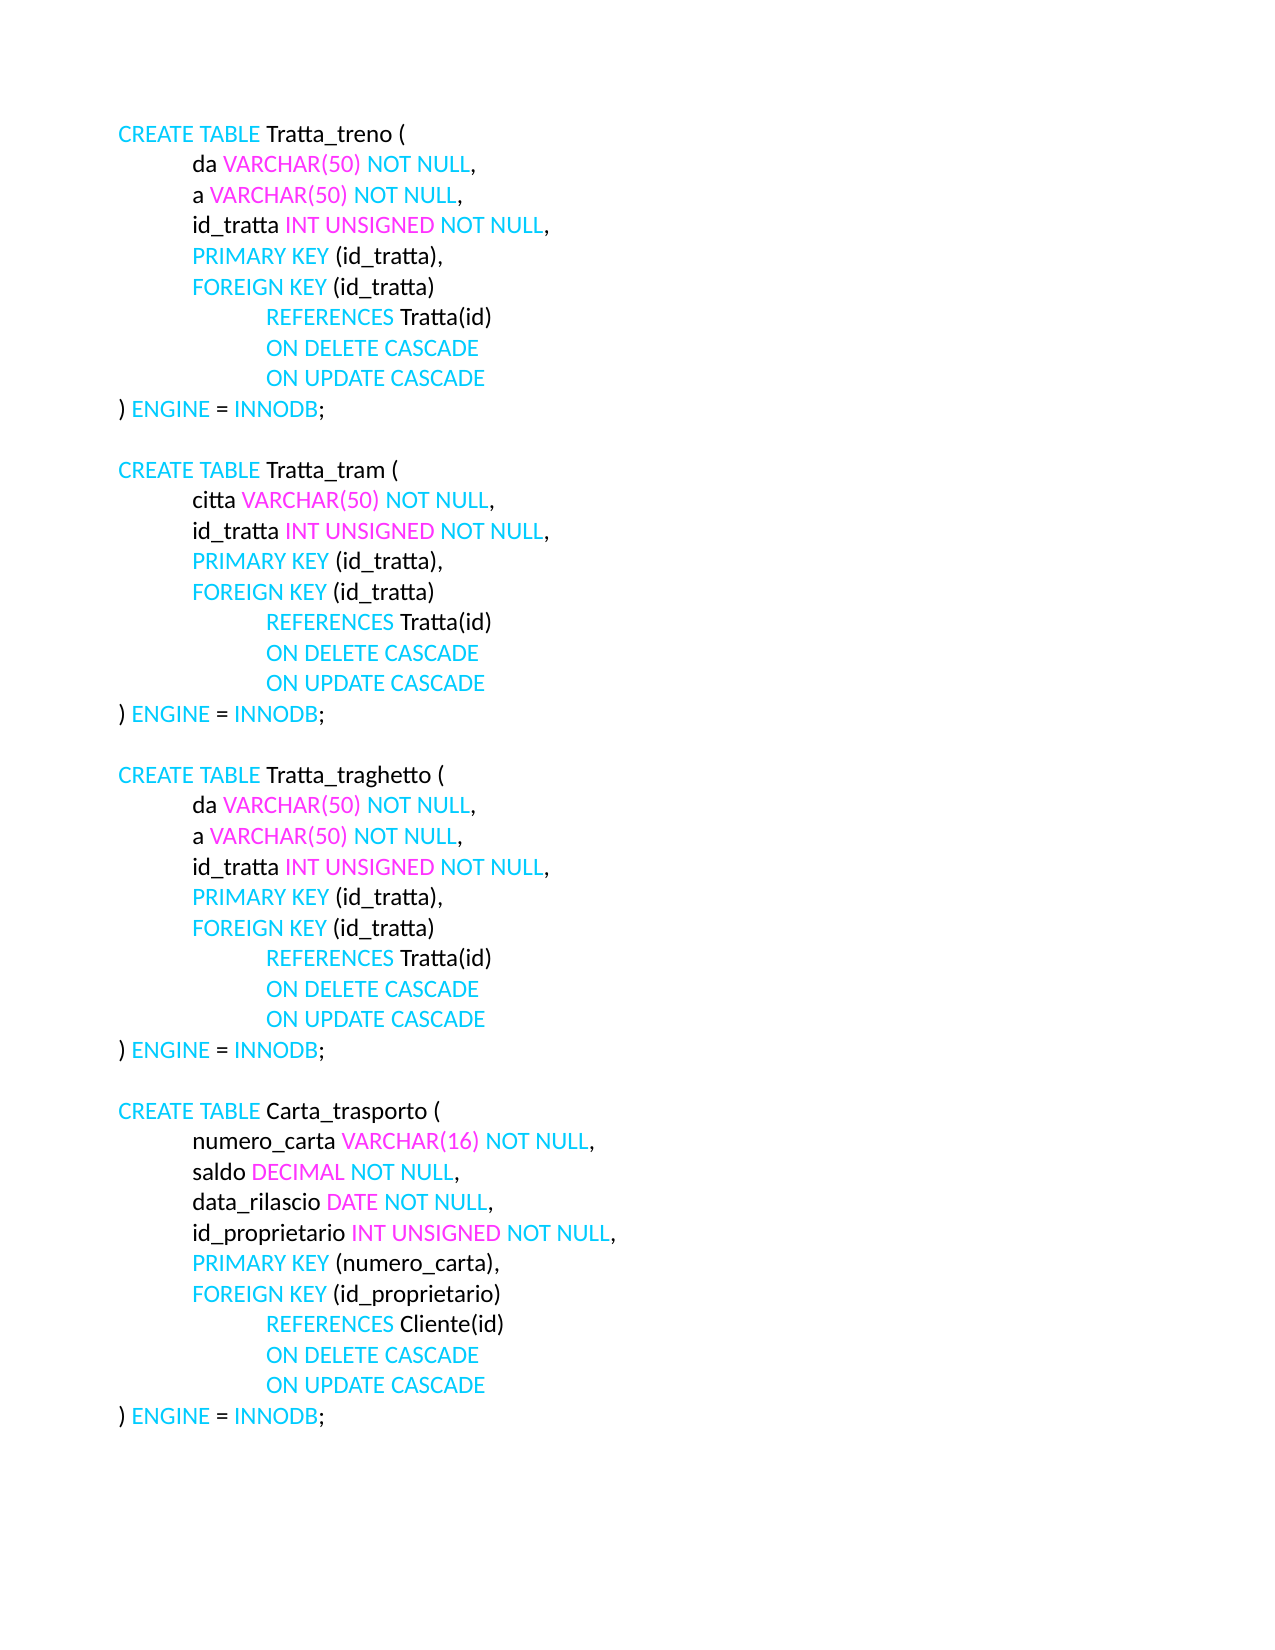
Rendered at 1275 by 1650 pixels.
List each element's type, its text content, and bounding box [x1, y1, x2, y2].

text CREATE TABLE Carta_trasporto ( [118, 1095, 1157, 1125]
text REFERENCES Cliente(id) [118, 1308, 1157, 1339]
text ) ENGINE = INNODB; [118, 1400, 1157, 1431]
text ) ENGINE = INNODB; [118, 698, 1157, 728]
text citta VARCHAR(50) NOT NULL, [118, 484, 1157, 515]
text ON UPDATE CASCADE [118, 1003, 1157, 1034]
text da VARCHAR(50) NOT NULL, [118, 149, 1157, 179]
text id_proprietario INT UNSIGNED NOT NULL, [118, 1217, 1157, 1247]
text ON UPDATE CASCADE [118, 362, 1157, 393]
text ON DELETE CASCADE [118, 1339, 1157, 1369]
text CREATE TABLE Tratta_treno ( [118, 118, 1157, 149]
text PRIMARY KEY (id_tratta), [118, 545, 1157, 576]
text CREATE TABLE Tratta_traghetto ( [118, 759, 1157, 789]
text data_rilascio DATE NOT NULL, [118, 1186, 1157, 1217]
text FOREIGN KEY (id_tratta) [118, 912, 1157, 942]
text numero_carta VARCHAR(16) NOT NULL, [118, 1125, 1157, 1156]
text ON DELETE CASCADE [118, 332, 1157, 362]
text FOREIGN KEY (id_tratta) [118, 576, 1157, 606]
text id_tratta INT UNSIGNED NOT NULL, [118, 851, 1157, 881]
text CREATE TABLE Tratta_tram ( [118, 454, 1157, 484]
text ON UPDATE CASCADE [118, 1369, 1157, 1400]
text PRIMARY KEY (id_tratta), [118, 240, 1157, 271]
text ON UPDATE CASCADE [118, 667, 1157, 698]
text FOREIGN KEY (id_proprietario) [118, 1278, 1157, 1308]
text ) ENGINE = INNODB; [118, 1034, 1157, 1064]
text id_tratta INT UNSIGNED NOT NULL, [118, 210, 1157, 240]
text a VARCHAR(50) NOT NULL, [118, 179, 1157, 210]
text REFERENCES Tratta(id) [118, 301, 1157, 332]
text REFERENCES Tratta(id) [118, 606, 1157, 637]
text da VARCHAR(50) NOT NULL, [118, 789, 1157, 820]
text PRIMARY KEY (numero_carta), [118, 1247, 1157, 1278]
text id_tratta INT UNSIGNED NOT NULL, [118, 515, 1157, 545]
text FOREIGN KEY (id_tratta) [118, 271, 1157, 301]
text ) ENGINE = INNODB; [118, 393, 1157, 423]
text PRIMARY KEY (id_tratta), [118, 881, 1157, 912]
text ON DELETE CASCADE [118, 637, 1157, 667]
text saldo DECIMAL NOT NULL, [118, 1156, 1157, 1186]
text ON DELETE CASCADE [118, 973, 1157, 1003]
text a VARCHAR(50) NOT NULL, [118, 820, 1157, 851]
text REFERENCES Tratta(id) [118, 942, 1157, 973]
